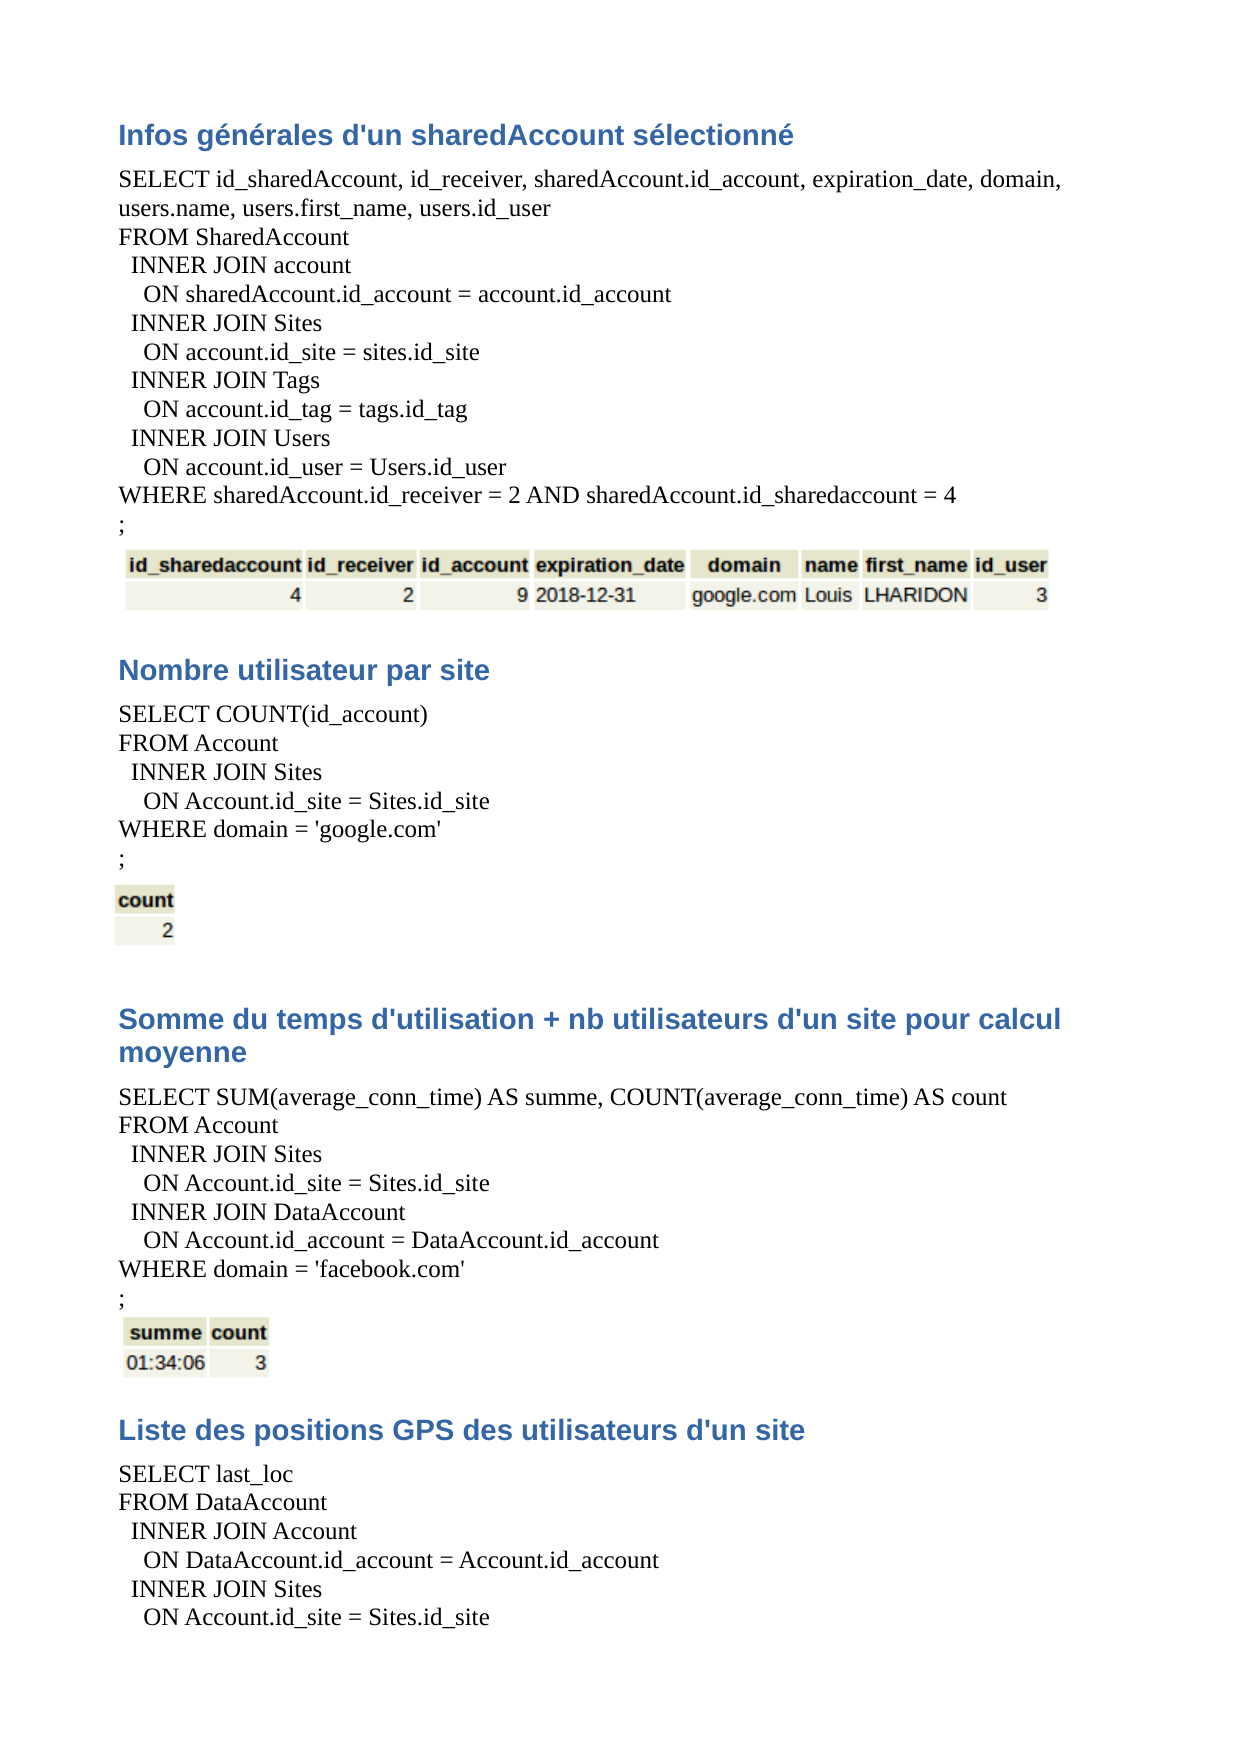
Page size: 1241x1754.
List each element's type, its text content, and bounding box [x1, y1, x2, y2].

text SELECT SUM(average_conn_time) AS summe, COUNT(average_conn_time) AS count [118, 1082, 1122, 1110]
text ; [118, 509, 1122, 538]
text SELECT last_loc [118, 1459, 1122, 1487]
text ON Account.id_site = Sites.id_site [118, 1602, 1122, 1631]
subtitle Infos générales d'un sharedAccount sélectionné [118, 118, 1122, 152]
text ON DataAccount.id_account = Account.id_account [118, 1545, 1122, 1574]
text WHERE domain = 'google.com' [118, 814, 1122, 843]
text INNER JOIN Users [118, 423, 1122, 452]
text WHERE sharedAccount.id_receiver = 2 AND sharedAccount.id_sharedaccount = 4 [118, 481, 1122, 509]
picture [122, 1316, 271, 1381]
text SELECT COUNT(id_account) [118, 699, 1122, 728]
text INNER JOIN Sites [118, 757, 1122, 786]
subtitle Liste des positions GPS des utilisateurs d'un site [118, 1412, 1122, 1446]
text ; [118, 843, 1122, 872]
text ; [118, 1283, 1122, 1312]
text FROM Account [118, 1110, 1122, 1139]
text INNER JOIN Tags [118, 366, 1122, 394]
subtitle Nombre utilisateur par site [118, 653, 1122, 687]
text ON account.id_site = sites.id_site [118, 337, 1122, 366]
text INNER JOIN Sites [118, 1574, 1122, 1602]
picture [123, 547, 1052, 610]
text ON account.id_user = Users.id_user [118, 452, 1122, 481]
text ON sharedAccount.id_account = account.id_account [118, 279, 1122, 308]
text INNER JOIN Account [118, 1516, 1122, 1545]
text INNER JOIN account [118, 251, 1122, 279]
text WHERE domain = 'facebook.com' [118, 1254, 1122, 1283]
text FROM Account [118, 728, 1122, 757]
text SELECT id_sharedAccount, id_receiver, sharedAccount.id_account, expiration_date, domain, users.name, users.first_name, users.id_user [118, 164, 1122, 222]
text ON Account.id_site = Sites.id_site [118, 786, 1122, 814]
text INNER JOIN DataAccount [118, 1197, 1122, 1225]
text ON Account.id_account = DataAccount.id_account [118, 1225, 1122, 1254]
text INNER JOIN Sites [118, 308, 1122, 337]
text ON account.id_tag = tags.id_tag [118, 394, 1122, 423]
picture [112, 883, 178, 947]
subtitle Somme du temps d'utilisation + nb utilisateurs d'un site pour calcul moyenne [118, 1002, 1122, 1069]
text ON Account.id_site = Sites.id_site [118, 1168, 1122, 1197]
text FROM SharedAccount [118, 222, 1122, 251]
text FROM DataAccount [118, 1487, 1122, 1516]
text INNER JOIN Sites [118, 1139, 1122, 1168]
